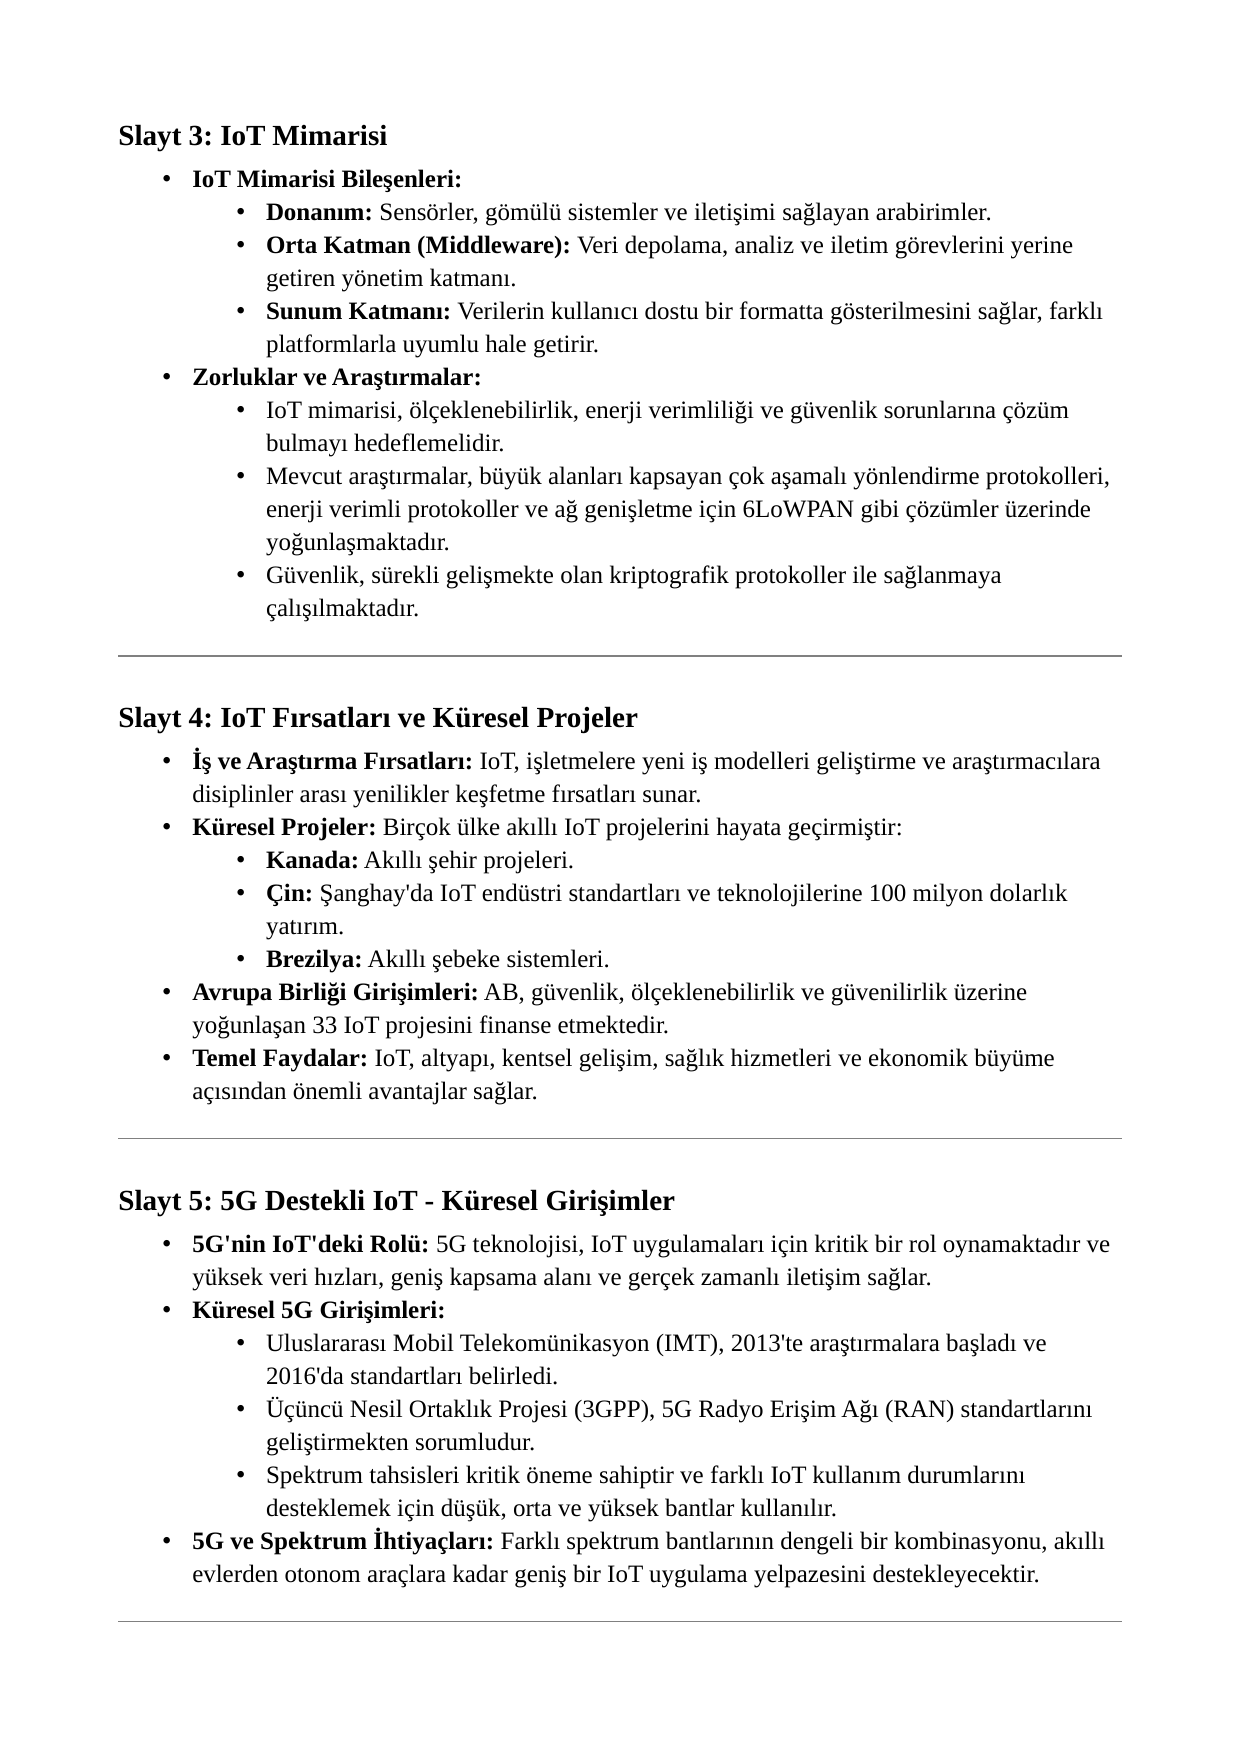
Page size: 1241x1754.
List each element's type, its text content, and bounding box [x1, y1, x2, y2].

list Spektrum tahsisleri kritik öneme sahiptir ve farklı IoT kullanım durumlarını desteklemek için düşük, orta ve yüksek bantlar kullanılır. [236, 1460, 1122, 1522]
list Sunum Katmanı: Verilerin kullanıcı dostu bir formatta gösterilmesini sağlar, farklı platformlarla uyumlu hale getirir. [236, 296, 1122, 358]
list 5G ve Spektrum İhtiyaçları: Farklı spektrum bantlarının dengeli bir kombinasyonu, akıllı evlerden otonom araçlara kadar geniş bir IoT uygulama yelpazesini destekleyecektir. [162, 1526, 1122, 1588]
list Kanada: Akıllı şehir projeleri. [236, 845, 1122, 874]
subtitle Slayt 3: IoT Mimarisi [118, 118, 1122, 152]
subtitle Slayt 4: IoT Fırsatları ve Küresel Projeler [118, 700, 1122, 733]
subtitle Slayt 5: 5G Destekli IoT - Küresel Girişimler [118, 1183, 1122, 1216]
list Üçüncü Nesil Ortaklık Projesi (3GPP), 5G Radyo Erişim Ağı (RAN) standartlarını geliştirmekten sorumludur. [236, 1394, 1122, 1456]
list Çin: Şanghay'da IoT endüstri standartları ve teknolojilerine 100 milyon dolarlık yatırım. [236, 878, 1122, 940]
list Zorluklar ve Araştırmalar: [162, 362, 1122, 391]
list Donanım: Sensörler, gömülü sistemler ve iletişimi sağlayan arabirimler. [236, 197, 1122, 226]
list IoT Mimarisi Bileşenleri: [162, 164, 1122, 193]
list 5G'nin IoT'deki Rolü: 5G teknolojisi, IoT uygulamaları için kritik bir rol oynamaktadır ve yüksek veri hızları, geniş kapsama alanı ve gerçek zamanlı iletişim sağlar. [162, 1229, 1122, 1290]
list Uluslararası Mobil Telekomünikasyon (IMT), 2013'te araştırmalara başladı ve 2016'da standartları belirledi. [236, 1328, 1122, 1389]
list Avrupa Birliği Girişimleri: AB, güvenlik, ölçeklenebilirlik ve güvenilirlik üzerine yoğunlaşan 33 IoT projesini finanse etmektedir. [162, 977, 1122, 1039]
list Temel Faydalar: IoT, altyapı, kentsel gelişim, sağlık hizmetleri ve ekonomik büyüme açısından önemli avantajlar sağlar. [162, 1043, 1122, 1105]
list İş ve Araştırma Fırsatları: IoT, işletmelere yeni iş modelleri geliştirme ve araştırmacılara disiplinler arası yenilikler keşfetme fırsatları sunar. [162, 746, 1122, 808]
list Orta Katman (Middleware): Veri depolama, analiz ve iletim görevlerini yerine getiren yönetim katmanı. [236, 230, 1122, 292]
list Küresel 5G Girişimleri: [162, 1295, 1122, 1323]
list Brezilya: Akıllı şebeke sistemleri. [236, 944, 1122, 973]
list Küresel Projeler: Birçok ülke akıllı IoT projelerini hayata geçirmiştir: [162, 812, 1122, 841]
list Mevcut araştırmalar, büyük alanları kapsayan çok aşamalı yönlendirme protokolleri, enerji verimli protokoller ve ağ genişletme için 6LoWPAN gibi çözümler üzerinde yoğunlaşmaktadır. [236, 461, 1122, 556]
list Güvenlik, sürekli gelişmekte olan kriptografik protokoller ile sağlanmaya çalışılmaktadır. [236, 560, 1122, 622]
list IoT mimarisi, ölçeklenebilirlik, enerji verimliliği ve güvenlik sorunlarına çözüm bulmayı hedeflemelidir. [236, 395, 1122, 457]
